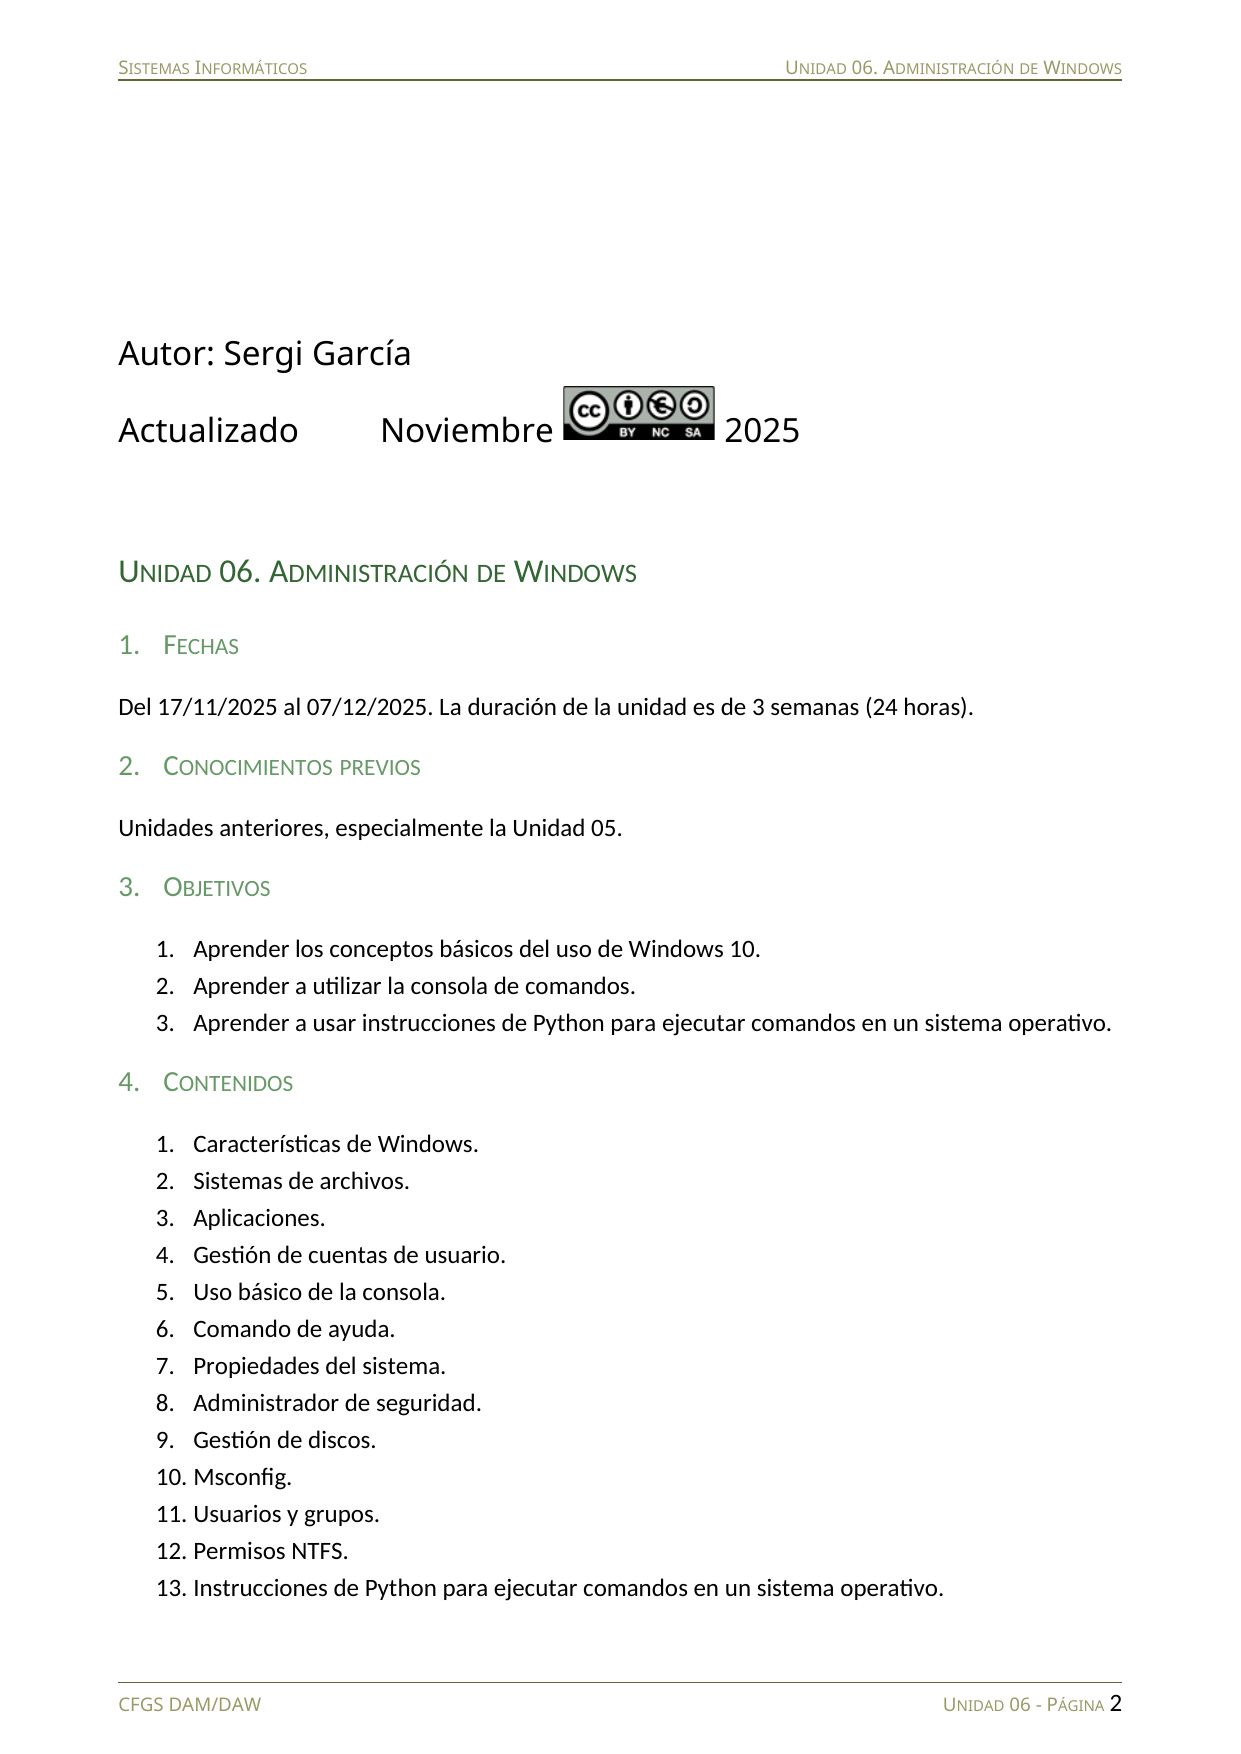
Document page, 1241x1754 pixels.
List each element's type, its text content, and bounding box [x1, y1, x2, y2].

list Uso básico de la consola. [156, 1276, 1122, 1307]
list Instrucciones de Python para ejecutar comandos en un sistema operativo. [156, 1572, 1122, 1603]
text Autor: Sergi García [118, 329, 1122, 375]
text Unidades anteriores, especialmente la Unidad 05. [118, 812, 1122, 843]
list Comando de ayuda. [156, 1313, 1122, 1344]
list Aprender a utilizar la consola de comandos. [156, 971, 1122, 1001]
text Actualizado Noviembre 2025 [118, 407, 1122, 453]
list Gestión de cuentas de usuario. [156, 1239, 1122, 1270]
list Gestión de discos. [156, 1424, 1122, 1455]
subtitle Conocimientos previos [118, 747, 1122, 782]
list Administrador de seguridad. [156, 1387, 1122, 1418]
picture [563, 386, 715, 440]
list Aprender los conceptos básicos del uso de Windows 10. [156, 933, 1122, 964]
list Características de Windows. [156, 1128, 1122, 1159]
list Usuarios y grupos. [156, 1498, 1122, 1529]
subtitle Objetivos [118, 868, 1122, 903]
text Unidad 06. Administración de Windows [118, 550, 1122, 591]
list Msconfig. [156, 1461, 1122, 1492]
text Del 17/11/2025 al 07/12/2025. La duración de la unidad es de 3 semanas (24 horas). [118, 691, 1122, 722]
list Permisos NTFS. [156, 1535, 1122, 1566]
subtitle Fechas [118, 626, 1122, 661]
subtitle Contenidos [118, 1063, 1122, 1098]
list Sistemas de archivos. [156, 1166, 1122, 1196]
list Aplicaciones. [156, 1202, 1122, 1233]
list Propiedades del sistema. [156, 1350, 1122, 1381]
list Aprender a usar instrucciones de Python para ejecutar comandos en un sistema operativo. [156, 1007, 1122, 1038]
